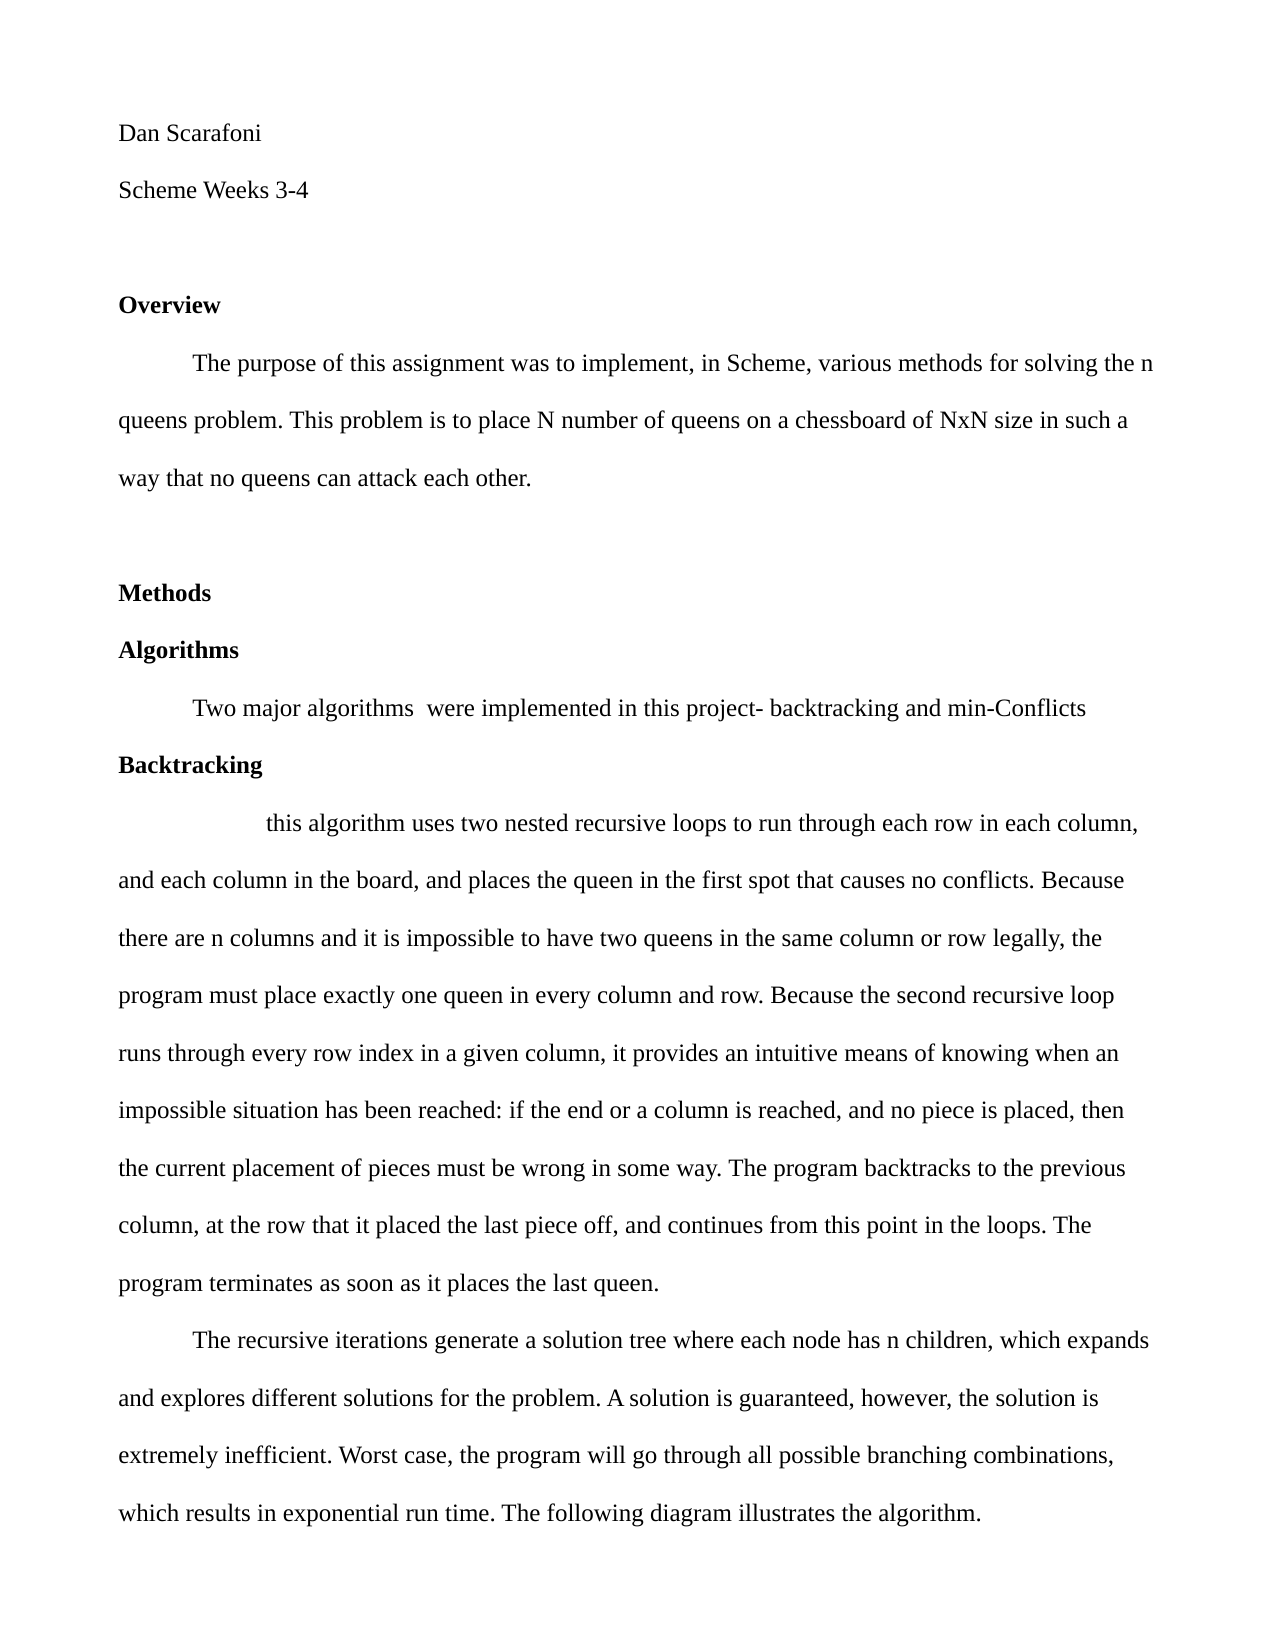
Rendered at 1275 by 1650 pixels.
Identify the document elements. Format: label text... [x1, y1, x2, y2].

text Overview [118, 291, 1157, 319]
text Algorithms [118, 636, 1157, 664]
text The recursive iterations generate a solution tree where each node has n children, which expands and explores different solutions for the problem. A solution is guaranteed, however, the solution is extremely inefficient. Worst case, the program will go through all possible branching combinations, which results in exponential run time. The following diagram illustrates the algorithm. [118, 1326, 1157, 1527]
text Dan Scarafoni [118, 118, 1157, 147]
text Scheme Weeks 3-4 [118, 176, 1157, 204]
text this algorithm uses two nested recursive loops to run through each row in each column, and each column in the board, and places the queen in the first spot that causes no conflicts. Because there are n columns and it is impossible to have two queens in the same column or row legally, the program must place exactly one queen in every column and row. Because the second recursive loop runs through every row index in a given column, it provides an intuitive means of knowing when an impossible situation has been reached: if the end or a column is reached, and no piece is placed, then the current placement of pieces must be wrong in some way. The program backtracks to the previous column, at the row that it placed the last piece off, and continues from this point in the loops. The program terminates as soon as it places the last queen. [118, 808, 1157, 1297]
text Two major algorithms were implemented in this project- backtracking and min-Conflicts [118, 693, 1157, 722]
text Backtracking [118, 751, 1157, 779]
text Methods [118, 578, 1157, 607]
text The purpose of this assignment was to implement, in Scheme, various methods for solving the n queens problem. This problem is to place N number of queens on a chessboard of NxN size in such a way that no queens can attack each other. [118, 348, 1157, 492]
